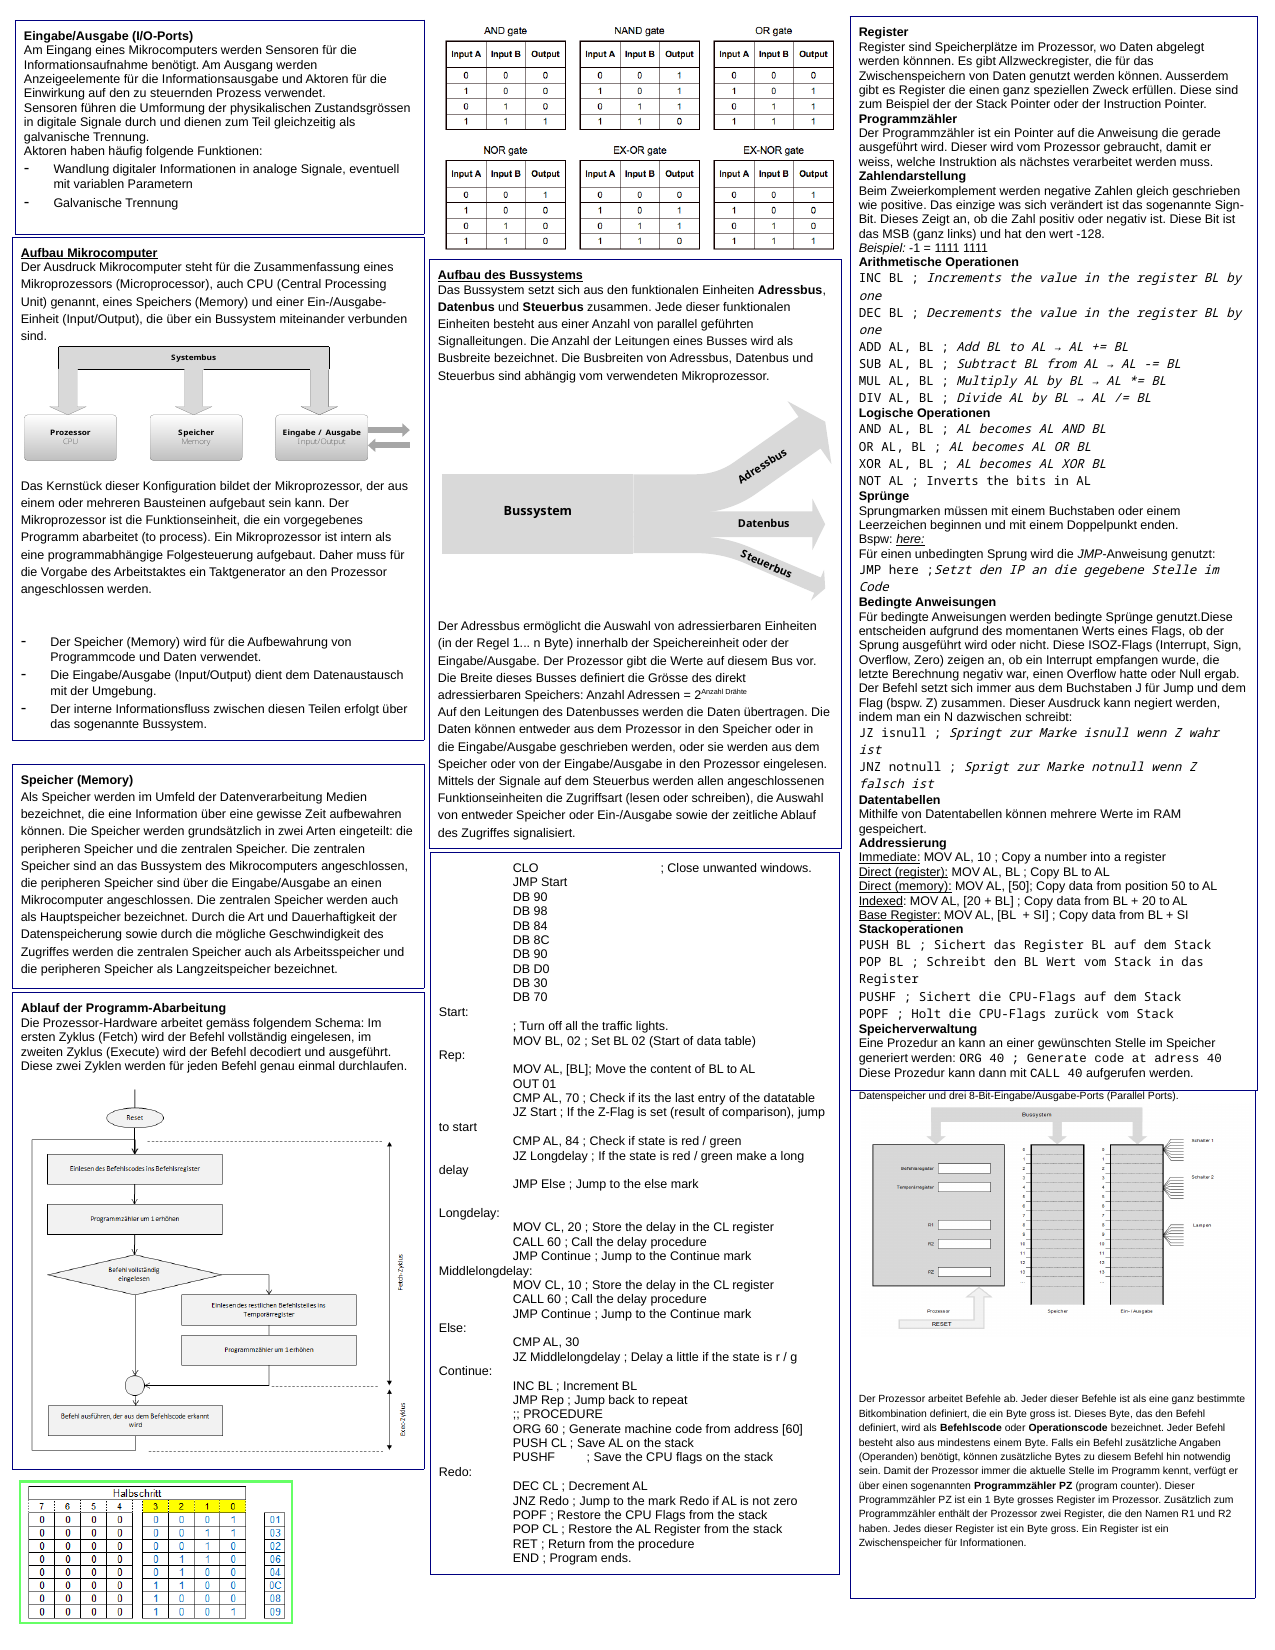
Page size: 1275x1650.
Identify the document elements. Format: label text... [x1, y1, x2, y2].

text PUSHF ; Save the CPU flags on the stack [439, 1450, 831, 1464]
text MUL AL, BL ; Multiply AL by BL → AL *= BL [858, 372, 1248, 389]
text Zahlendarstellung [858, 169, 1248, 183]
text PUSH CL ; Save AL on the stack [439, 1436, 831, 1450]
text ;; PROCEDURE [439, 1407, 831, 1421]
text Beim Zweierkomplement werden negative Zahlen gleich geschrieben wie positive. Das einzige was sich verändert ist das sogenannte Sign-Bit. Dieses Zeigt an, ob die Zahl positiv oder negativ ist. Diese Bit ist das MSB (ganz links) und hat den wert -128. [858, 183, 1248, 241]
text CALL 60 ; Call the delay procedure [439, 1234, 831, 1249]
text NOT AL ; Inverts the bits in AL [858, 472, 1248, 489]
text Das Bussystem setzt sich aus den funktionalen Einheiten Adressbus, Datenbus und Steuerbus zusammen. Jede dieser funktionalen Einheiten besteht aus einer Anzahl von parallel geführten Signalleitungen. Die Anzahl der Leitungen eines Busses wird als Busbreite bezeichnet. Die Busbreiten von Adressbus, Datenbus und Steuerbus sind abhängig vom verwendeten Mikroprozessor. [438, 282, 832, 383]
text DB 30 [439, 976, 831, 990]
text CLO ; Close unwanted windows. [439, 861, 831, 875]
text Die Prozessor-Hardware arbeitet gemäss folgendem Schema: Im ersten Zyklus (Fetch) wird der Befehl vollständig eingelesen, im zweiten Zyklus (Execute) wird der Befehl decodiert und ausgeführt. Diese zwei Zyklen werden für jeden Befehl genau einmal durchlaufen. [21, 1016, 415, 1073]
text MOV CL, 20 ; Store the delay in the CL register [439, 1220, 831, 1234]
text JNZ Redo ; Jump to the mark Redo if AL is not zero [439, 1493, 831, 1507]
text Sprungmarken müssen mit einem Buchstaben oder einem Leerzeichen beginnen und mit einem Doppelpunkt enden. [858, 503, 1248, 532]
text DB 70 [439, 990, 831, 1004]
text JNZ notnull ; Sprigt zur Marke notnull wenn Z falsch ist [858, 758, 1248, 793]
text Start: [439, 1004, 831, 1019]
text Register [858, 25, 1248, 39]
text Longdelay: [439, 1206, 831, 1220]
text DB 84 [439, 918, 831, 932]
text PUSHF ; Sichert die CPU-Flags auf dem Stack [858, 988, 1248, 1005]
text Aufbau Mikrocomputer [21, 246, 415, 260]
text JMP Rep ; Jump back to repeat [439, 1392, 831, 1407]
text Programmzähler [858, 111, 1248, 126]
text OR AL, BL ; AL becomes AL OR BL [858, 438, 1248, 455]
text Speicherverwaltung [858, 1022, 1248, 1036]
picture [21, 1483, 291, 1622]
list Der interne Informationsfluss zwischen diesen Teilen erfolgt über das sogenannte Bussystem. [21, 698, 415, 731]
text JMP Continue ; Jump to the Continue mark [439, 1249, 831, 1263]
text Für einen unbedingten Sprung wird die JMP-Anweisung genutzt: [858, 546, 1248, 561]
text XOR AL, BL ; AL becomes AL XOR BL [858, 455, 1248, 472]
picture [441, 20, 838, 253]
text INC BL ; Increments the value in the register BL by one [858, 269, 1248, 304]
text Beispiel: -1 = 1111 1111 [858, 241, 1248, 255]
text Datentabellen [858, 793, 1248, 807]
text DEC BL ; Decrements the value in the register BL by one [858, 304, 1248, 338]
text DEC CL ; Decrement AL [439, 1479, 831, 1493]
text Middlelongdelay: [439, 1263, 831, 1277]
text Continue: [439, 1364, 831, 1378]
text Der Ausdruck Mikrocomputer steht für die Zusammenfassung eines Mikroprozessors (Microprocessor), auch CPU (Central Processing Unit) genannt, eines Speichers (Memory) und einer Ein-/Ausgabe-Einheit (Input/Output), die über ein Bussystem miteinander verbunden sind. [21, 260, 415, 461]
text MOV AL, [BL]; Move the content of BL to AL [439, 1062, 831, 1076]
text PUSH BL ; Sichert das Register BL auf dem Stack [858, 936, 1248, 953]
text DIV AL, BL ; Divide AL by BL → AL /= BL [858, 389, 1248, 406]
text CMP AL, 70 ; Check if its the last entry of the datatable [439, 1091, 831, 1105]
text INC BL ; Increment BL [439, 1378, 831, 1392]
text Bedingte Anweisungen [858, 595, 1248, 609]
text POP CL ; Restore the AL Register from the stack [439, 1522, 831, 1536]
text Register sind Speicherplätze im Prozessor, wo Daten abgelegt werden könnnen. Es gibt Allzweckregister, die für das Zwischenspeichern von Daten genutzt werden können. Ausserdem gibt es Register die einen ganz speziellen Zweck erfüllen. Diese sind zum Beispiel der der Stack Pointer oder der Instruction Pointer. [858, 39, 1248, 111]
text OUT 01 [439, 1076, 831, 1091]
list Die Eingabe/Ausgabe (Input/Output) dient dem Datenaustausch mit der Umgebung. [21, 664, 415, 698]
text CALL 60 ; Call the delay procedure [439, 1292, 831, 1306]
text Sprünge [858, 489, 1248, 503]
text JZ Longdelay ; If the state is red / green make a long delay [439, 1148, 831, 1177]
list Galvanische Trennung [24, 191, 415, 211]
text Mithilfe von Datentabellen können mehrere Werte im RAM gespeichert. [858, 807, 1248, 836]
text DB 90 [439, 947, 831, 961]
text JZ Middlelongdelay ; Delay a little if the state is r / g [439, 1349, 831, 1364]
text Für bedingte Anweisungen werden bedingte Sprünge genutzt.Diese entscheiden aufgrund des momentanen Werts eines Flags, ob der Sprung ausgeführt wird oder nicht. Diese ISOZ-Flags (Interrupt, Sign, Overflow, Zero) zeigen an, ob ein Interrupt empfangen wurde, die letzte Berechnung negativ war, einen Overflow hatte oder Null ergab. [858, 609, 1248, 681]
text POPF ; Restore the CPU Flags from the stack [439, 1507, 831, 1522]
text Arithmetische Operationen [858, 255, 1248, 269]
text ORG 60 ; Generate machine code from address [60] [439, 1421, 831, 1436]
text ADD AL, BL ; Add BL to AL → AL += BL [858, 338, 1248, 355]
text Speicher (Memory) Als Speicher werden im Umfeld der Datenverarbeitung Medien bezeichnet, die eine Information über eine gewisse Zeit aufbewahren können. Die Speicher werden grundsätzlich in zwei Arten eingeteilt: die peripheren Speicher und die zentralen Speicher. Die zentralen Speicher sind an das Bussystem des Mikrocomputers angeschlossen, die peripheren Speicher sind über die Eingabe/Ausgabe an einen Mikrocomputer angeschlossen. Die zentralen Speicher werden auch als Hauptspeicher bezeichnet. Durch die Art und Dauerhaftigkeit der Datenspeicherung sowie durch die mögliche Geschwindigkeit des Zugriffes werden die zentralen Speicher auch als Arbeitsspeicher und die peripheren Speicher als Langzeitspeicher bezeichnet. [21, 772, 415, 976]
text POPF ; Holt die CPU-Flags zurück vom Stack [858, 1005, 1248, 1022]
text Else: [439, 1321, 831, 1335]
text JZ Start ; If the Z-Flag is set (result of comparison), jump to start [439, 1105, 831, 1134]
text Am Eingang eines Mikrocomputers werden Sensoren für die Informationsaufnahme benötigt. Am Ausgang werden Anzeigeelemente für die Informationsausgabe und Aktoren für die Einwirkung auf den zu steuernden Prozess verwendet. [24, 43, 415, 100]
text Base Register: MOV AL, [BL + SI] ; Copy data from BL + SI [858, 908, 1248, 922]
text JMP here ;Setzt den IP an die gegebene Stelle im Code [858, 561, 1248, 595]
text Direct (memory): MOV AL, [50]; Copy data from position 50 to AL [858, 879, 1248, 893]
text Bspw: here: [858, 532, 1248, 546]
text MOV BL, 02 ; Set BL 02 (Start of data table) [439, 1033, 831, 1047]
text Rep: [439, 1047, 831, 1062]
text Logische Operationen [858, 406, 1248, 421]
list Wandlung digitaler Informationen in analoge Signale, eventuell mit variablen Parametern [24, 158, 415, 191]
text CMP AL, 84 ; Check if state is red / green [439, 1134, 831, 1148]
text Immediate: MOV AL, 10 ; Copy a number into a register [858, 850, 1248, 864]
text Der Adressbus ermöglicht die Auswahl von adressierbaren Einheiten (in der Regel 1... n Byte) innerhalb der Speichereinheit oder der Eingabe/Ausgabe. Der Prozessor gibt die Werte auf diesem Bus vor. Die Breite dieses Busses definiert die Grösse des direkt adressierbaren Speichers: Anzahl Adressen = 2Anzahl Drähte Auf den Leitungen des Datenbusses werden die Daten übertragen. Die Daten können entweder aus dem Prozessor in den Speicher oder in die Eingabe/Ausgabe geschrieben werden, oder sie werden aus dem Speicher oder von der Eingabe/Ausgabe in den Prozessor eingelesen. Mittels der Signale auf dem Steuerbus werden allen angeschlossenen Funktionseinheiten die Zugriffsart (lesen oder schreiben), die Auswahl von entweder Speicher oder Ein-/Ausgabe sowie der zeitliche Ablauf des Zugriffes signalisiert. [438, 619, 832, 839]
text AND AL, BL ; AL becomes AL AND BL [858, 421, 1248, 438]
text JMP Start [439, 875, 831, 889]
text Aufbau des Bussystems [438, 268, 832, 282]
text DB D0 [439, 961, 831, 976]
text JMP Else ; Jump to the else mark [439, 1177, 831, 1191]
text Sensoren führen die Umformung der physikalischen Zustandsgrössen in digitale Signale durch und dienen zum Teil gleichzeitig als galvanische Trennung. [24, 100, 415, 143]
text JMP Continue ; Jump to the Continue mark [439, 1306, 831, 1321]
picture [861, 1103, 1254, 1337]
text Eingabe/Ausgabe (I/O-Ports) [24, 28, 415, 43]
text ; Turn off all the traffic lights. [439, 1019, 831, 1033]
text Direct (register): MOV AL, BL ; Copy BL to AL [858, 864, 1248, 879]
text DB 90 [439, 889, 831, 904]
text Um die Funktion eines Computers zu beschreiben, stellen wir uns einen Modellcomputer vor. Dieser besteht aus einem Prozessor, dem Programm- und Datenspeicher und drei 8-Bit-Eingabe/Ausgabe-Ports (Parallel Ports). Der Prozessor arbeitet Befehle ab. Jeder dieser Befehle ist als eine ganz bestimmte Bitkombination definiert, die ein Byte gross ist. Dieses Byte, das den Befehl definiert, wird als Befehlscode oder Operationscode bezeichnet. Jeder Befehl besteht also aus mindestens einem Byte. Falls ein Befehl zusätzliche Angaben (Operanden) benötigt, können zusätzliche Bytes zu diesem Befehl hin notwendig sein. Damit der Prozessor immer die aktuelle Stelle im Programm kennt, verfügt er über einen sogenannten Programmzähler PZ (program counter). Dieser Programmzähler PZ ist ein 1 Byte grosses Register im Prozessor. Zusätzlich zum Programmzähler enthält der Prozessor zwei Register, die den Namen R1 und R2 haben. Jedes dieser Register ist ein Byte gross. Ein Register ist ein Zwischenspeicher für Informationen. [858, 1091, 1246, 1549]
text CMP AL, 30 [439, 1335, 831, 1349]
text RET ; Return from the procedure [439, 1536, 831, 1551]
text Ablauf der Programm-Abarbeitung [21, 1001, 415, 1016]
text END ; Program ends. [439, 1551, 831, 1565]
text Redo: [439, 1464, 831, 1479]
text Indexed: MOV AL, [20 + BL] ; Copy data from BL + 20 to AL [858, 893, 1248, 908]
text JZ isnull ; Springt zur Marke isnull wenn Z wahr ist [858, 724, 1248, 758]
text Das Kernstück dieser Konfiguration bildet der Mikroprozessor, der aus einem oder mehreren Bausteinen aufgebaut sein kann. Der Mikroprozessor ist die Funktionseinheit, die ein vorgegebenes Programm abarbeitet (to process). Ein Mikroprozessor ist intern als eine programmabhängige Folgesteuerung aufgebaut. Daher muss für die Vorgabe des Arbeitstaktes ein Taktgenerator an den Prozessor angeschlossen werden. [21, 478, 415, 613]
text Eine Prozedur an kann an einer gewünschten Stelle im Speicher generiert werden: ORG 40 ; Generate code at adress 40 [858, 1036, 1248, 1066]
text DB 98 [439, 904, 831, 918]
picture [23, 1087, 416, 1461]
text Der Befehl setzt sich immer aus dem Buchstaben J für Jump und dem Flag (bspw. Z) zusammen. Dieser Ausdruck kann negiert werden, indem man ein N dazwischen schreibt: [858, 681, 1248, 724]
list Der Speicher (Memory) wird für die Aufbewahrung von Programmcode und Daten verwendet. [21, 631, 415, 664]
text SUB AL, BL ; Subtract BL from AL → AL -= BL [858, 355, 1248, 372]
text MOV CL, 10 ; Store the delay in the CL register [439, 1277, 831, 1292]
text POP BL ; Schreibt den BL Wert vom Stack in das Register [858, 953, 1248, 988]
text Diese Prozedur kann dann mit CALL 40 aufgerufen werden. [858, 1066, 1248, 1082]
text Der Programmzähler ist ein Pointer auf die Anweisung die gerade ausgeführt wird. Dieser wird vom Prozessor gebraucht, damit er weiss, welche Instruktion als nächstes verarbeitet werden muss. [858, 126, 1248, 169]
text DB 8C [439, 932, 831, 947]
text Aktoren haben häufig folgende Funktionen: [24, 143, 415, 158]
text Addressierung [858, 836, 1248, 850]
text Stackoperationen [858, 922, 1248, 936]
